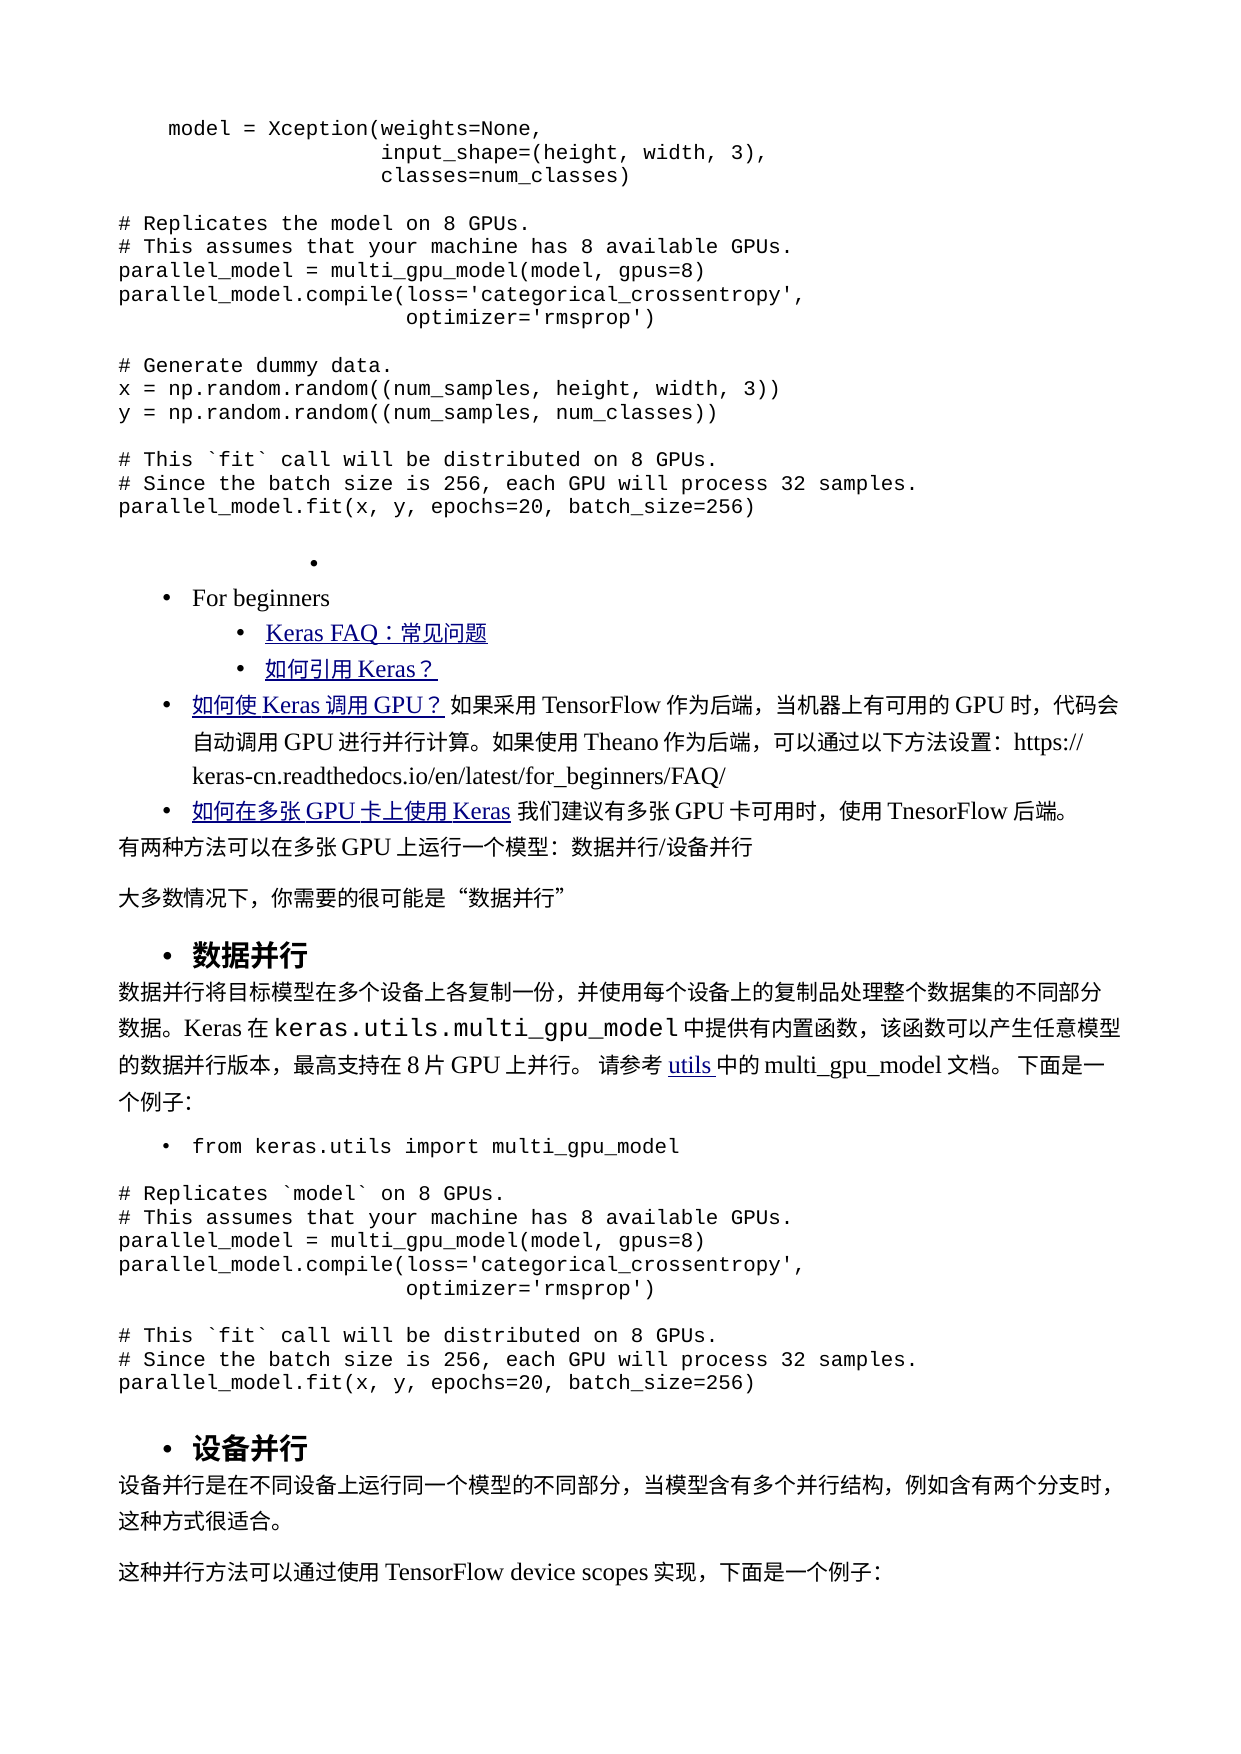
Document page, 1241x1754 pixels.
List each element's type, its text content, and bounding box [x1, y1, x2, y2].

text x = np.random.random((num_samples, height, width, 3)) [118, 378, 1122, 402]
text # Replicates `model` on 8 GPUs. [118, 1183, 1122, 1207]
list 如何在多张GPU卡上使用Keras 我们建议有多张GPU卡可用时，使用TnesorFlow后端。 [162, 794, 1122, 826]
text input_shape=(height, width, 3), [118, 142, 1122, 165]
text # This assumes that your machine has 8 available GPUs. [118, 236, 1122, 260]
text # Generate dummy data. [118, 354, 1122, 378]
list 如何使Keras调用GPU？ 如果采用TensorFlow作为后端，当机器上有可用的GPU时，代码会自动调用GPU进行并行计算。如果使用Theano作为后端，可以通过以下方法设置：https://keras-cn.readthedocs.io/en/latest/for_beginners/FAQ/ [162, 688, 1122, 790]
text model = Xception(weights=None, [118, 118, 1122, 142]
text # This `fit` call will be distributed on 8 GPUs. [118, 449, 1122, 473]
text parallel_model.fit(x, y, epochs=20, batch_size=256) [118, 1372, 1122, 1396]
text 大多数情况下，你需要的很可能是“数据并行” [118, 881, 1122, 913]
text classes=num_classes) [118, 165, 1122, 189]
text parallel_model.compile(loss='categorical_crossentropy', [118, 284, 1122, 307]
text # Replicates the model on 8 GPUs. [118, 213, 1122, 236]
text # Since the batch size is 256, each GPU will process 32 samples. [118, 1349, 1122, 1372]
text parallel_model.fit(x, y, epochs=20, batch_size=256) [118, 496, 1122, 520]
text 数据并行将目标模型在多个设备上各复制一份，并使用每个设备上的复制品处理整个数据集的不同部分数据。Keras在keras.utils.multi_gpu_model中提供有内置函数，该函数可以产生任意模型的数据并行版本，最高支持在8片GPU上并行。 请参考utils中的multi_gpu_model文档。 下面是一个例子： [118, 974, 1122, 1117]
text 有两种方法可以在多张GPU上运行一个模型：数据并行/设备并行 [118, 830, 1122, 862]
text # This `fit` call will be distributed on 8 GPUs. [118, 1325, 1122, 1349]
subtitle 数据并行 [162, 932, 1122, 974]
list 如何引用Keras？ [236, 652, 1122, 684]
text y = np.random.random((num_samples, num_classes)) [118, 402, 1122, 426]
list from keras.utils import multi_gpu_model [162, 1136, 1122, 1159]
list Keras FAQ：常见问题 [236, 616, 1122, 647]
text # This assumes that your machine has 8 available GPUs. [118, 1207, 1122, 1230]
text optimizer='rmsprop') [118, 307, 1122, 331]
text parallel_model = multi_gpu_model(model, gpus=8) [118, 1230, 1122, 1254]
subtitle 设备并行 [162, 1425, 1122, 1468]
list For beginners [162, 583, 1122, 611]
text parallel_model.compile(loss='categorical_crossentropy', [118, 1254, 1122, 1278]
text parallel_model = multi_gpu_model(model, gpus=8) [118, 260, 1122, 284]
text 设备并行是在不同设备上运行同一个模型的不同部分，当模型含有多个并行结构，例如含有两个分支时，这种方式很适合。 [118, 1468, 1122, 1536]
text 这种并行方法可以通过使用TensorFlow device scopes实现，下面是一个例子： [118, 1555, 1122, 1587]
text optimizer='rmsprop') [118, 1278, 1122, 1301]
text # Since the batch size is 256, each GPU will process 32 samples. [118, 473, 1122, 496]
